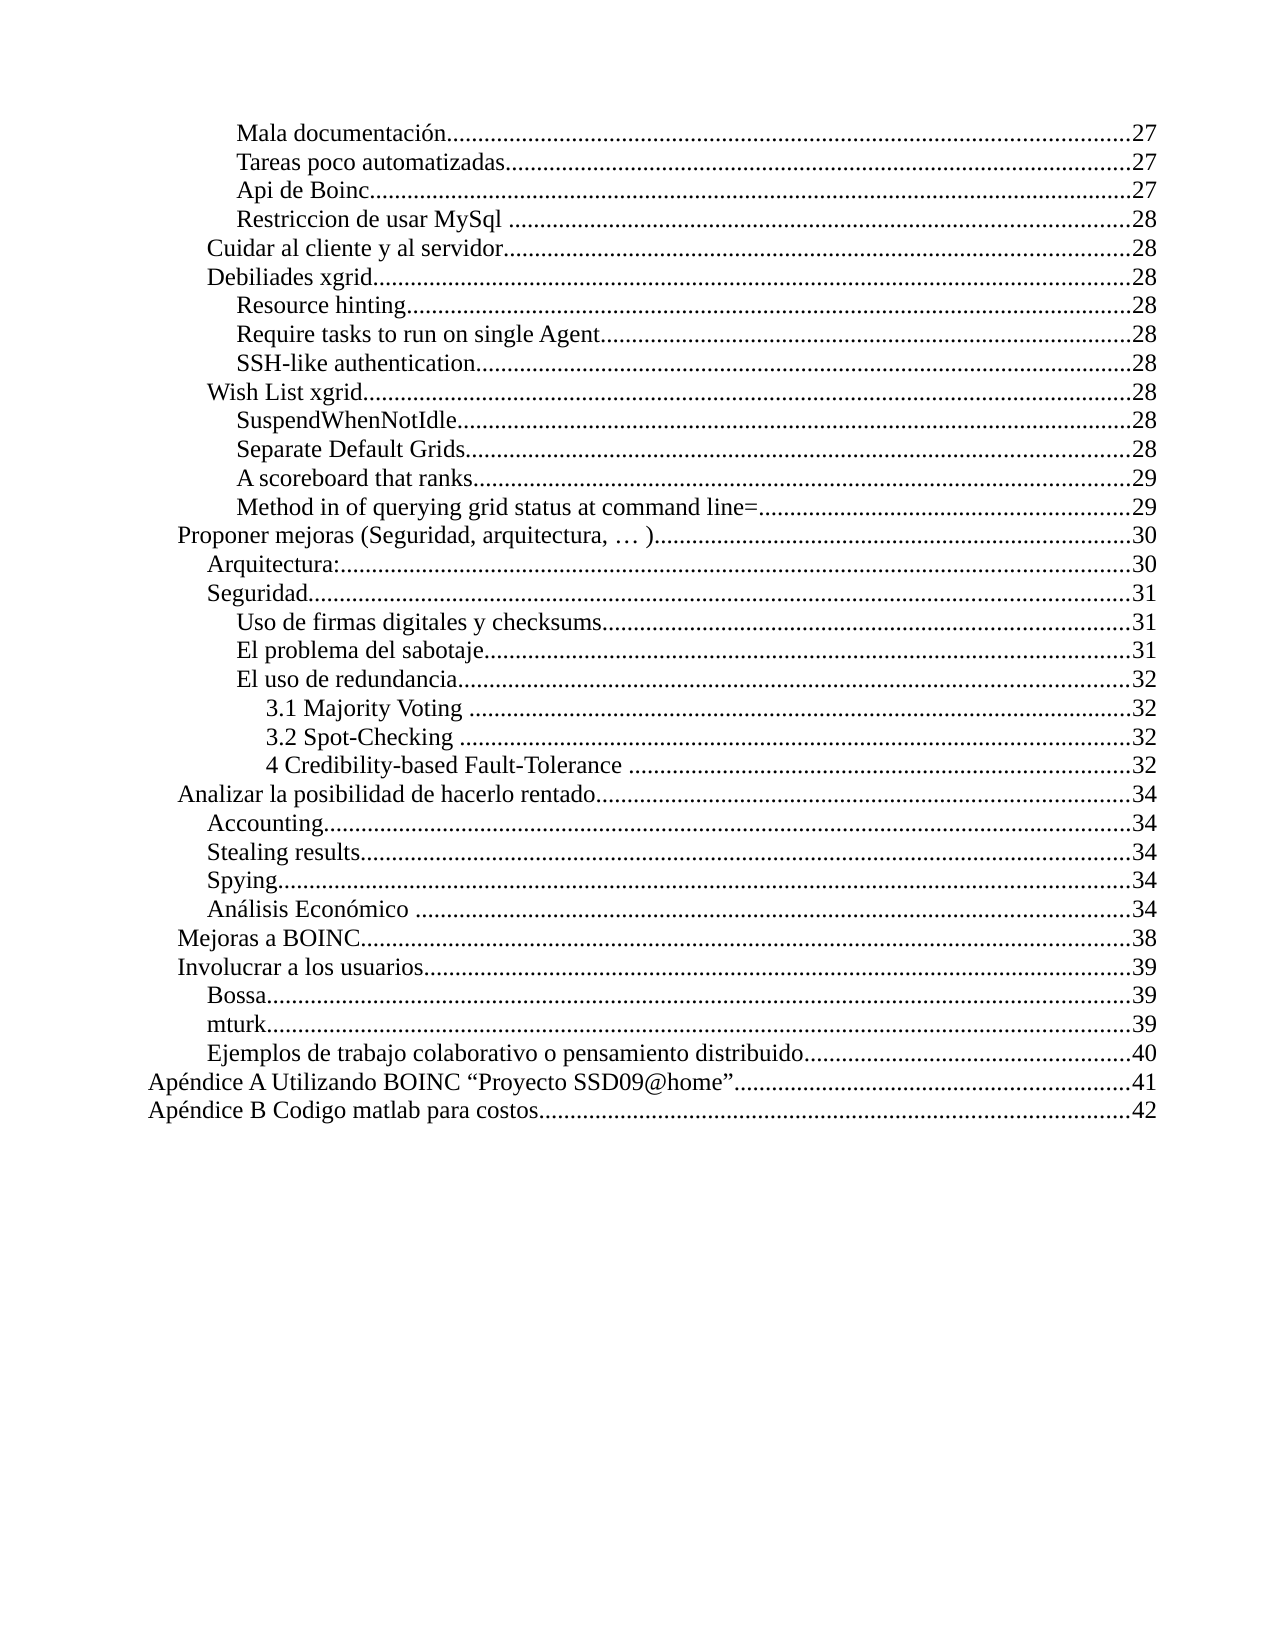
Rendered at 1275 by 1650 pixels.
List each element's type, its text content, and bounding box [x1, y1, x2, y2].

text Uso de firmas digitales y checksums 31 [236, 607, 1157, 636]
text Arquitectura: 30 [207, 549, 1157, 578]
text 3.1 Majority Voting 32 [266, 693, 1157, 722]
text 3.2 Spot-Checking 32 [266, 722, 1157, 751]
text Wish List xgrid 28 [207, 377, 1157, 406]
text Resource hinting 28 [236, 291, 1157, 319]
text Apéndice B Codigo matlab para costos 42 [148, 1096, 1157, 1124]
text Mala documentación 27 [236, 118, 1157, 147]
text Restriccion de usar MySql 28 [236, 204, 1157, 233]
text Mejoras a BOINC 38 [177, 923, 1157, 952]
text Method in of querying grid status at command line= 29 [236, 492, 1157, 521]
text Analizar la posibilidad de hacerlo rentado 34 [177, 779, 1157, 808]
text Require tasks to run on single Agent 28 [236, 319, 1157, 348]
text Ejemplos de trabajo colaborativo o pensamiento distribuido 40 [207, 1038, 1157, 1067]
text Spying 34 [207, 866, 1157, 894]
text Bossa 39 [207, 981, 1157, 1009]
text Involucrar a los usuarios 39 [177, 952, 1157, 981]
text A scoreboard that ranks 29 [236, 463, 1157, 492]
text El uso de redundancia 32 [236, 664, 1157, 693]
text Api de Boinc 27 [236, 176, 1157, 204]
text Apéndice A Utilizando BOINC “Proyecto SSD09@home” 41 [148, 1067, 1157, 1096]
text Cuidar al cliente y al servidor 28 [207, 233, 1157, 262]
text SSH-like authentication 28 [236, 348, 1157, 377]
text Proponer mejoras (Seguridad, arquitectura, … ) 30 [177, 521, 1157, 549]
text Debiliades xgrid 28 [207, 262, 1157, 291]
text mturk 39 [207, 1009, 1157, 1038]
text 4 Credibility-based Fault-Tolerance 32 [266, 751, 1157, 779]
text El problema del sabotaje 31 [236, 636, 1157, 664]
text Seguridad 31 [207, 578, 1157, 607]
text SuspendWhenNotIdle 28 [236, 406, 1157, 434]
text Stealing results 34 [207, 837, 1157, 866]
text Separate Default Grids 28 [236, 434, 1157, 463]
text Análisis Económico 34 [207, 894, 1157, 923]
text Accounting 34 [207, 808, 1157, 837]
text Tareas poco automatizadas 27 [236, 147, 1157, 176]
